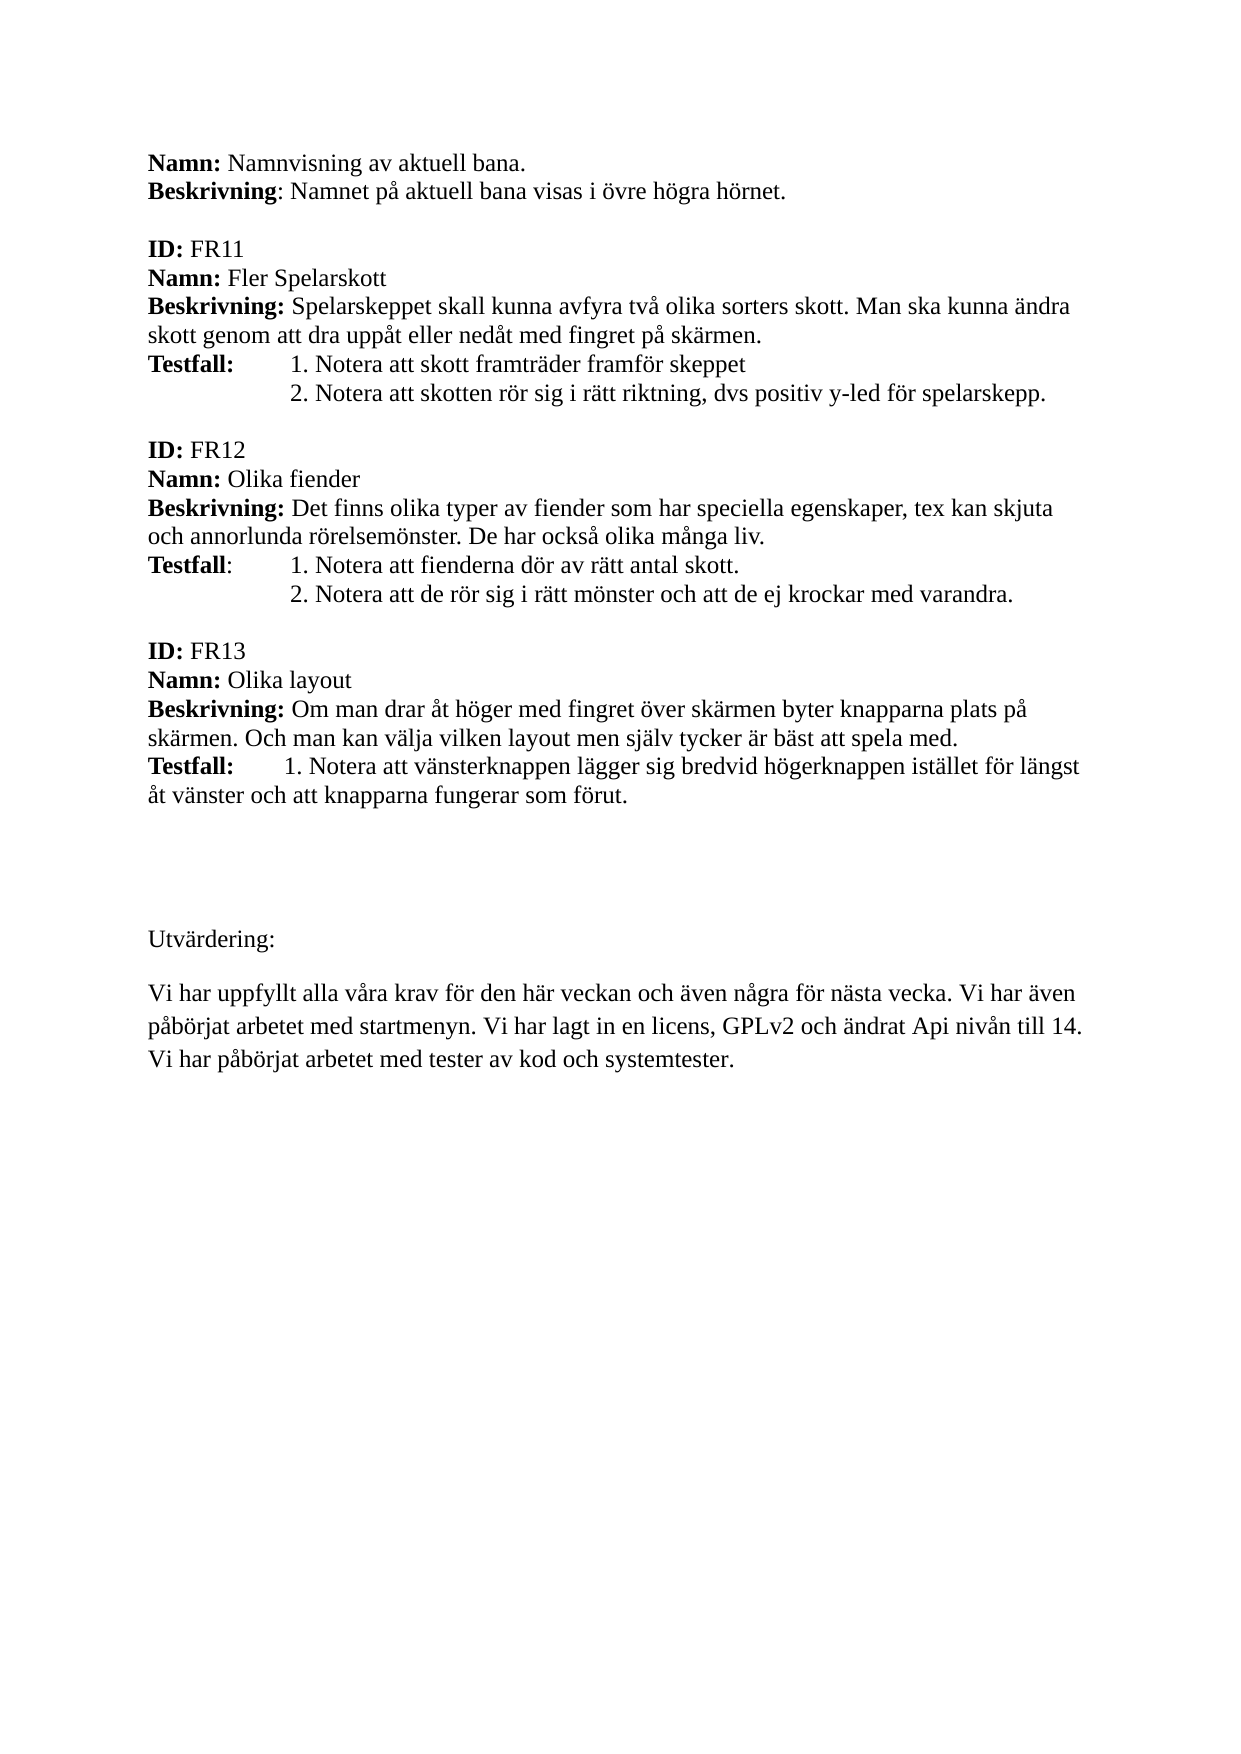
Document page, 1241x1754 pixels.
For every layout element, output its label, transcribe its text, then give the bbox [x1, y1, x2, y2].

text Beskrivning: Om man drar åt höger med fingret över skärmen byter knapparna plats på skärmen. Och man kan välja vilken layout men själv tycker är bäst att spela med. [148, 694, 1093, 751]
text Testfall: 1. Notera att fienderna dör av rätt antal skott. [148, 550, 1093, 579]
text Testfall: 1. Notera att skott framträder framför skeppet [148, 349, 1093, 378]
text Testfall: 1. Notera att vänsterknappen lägger sig bredvid högerknappen istället för längst åt vänster och att knapparna fungerar som förut. [148, 751, 1093, 809]
text Utvärdering: [148, 924, 1093, 953]
text 2. Notera att skotten rör sig i rätt riktning, dvs positiv y-led för spelarskepp. [148, 378, 1093, 406]
text Beskrivning: Det finns olika typer av fiender som har speciella egenskaper, tex kan skjuta och annorlunda rörelsemönster. De har också olika många liv. [148, 493, 1093, 550]
text Namn: Olika fiender [148, 464, 1093, 493]
text Namn: Fler Spelarskott [148, 263, 1093, 291]
text Namn: Olika layout [148, 665, 1093, 694]
text Beskrivning: Namnet på aktuell bana visas i övre högra hörnet. [148, 176, 1093, 205]
text Beskrivning: Spelarskeppet skall kunna avfyra två olika sorters skott. Man ska kunna ändra skott genom att dra uppåt eller nedåt med fingret på skärmen. [148, 291, 1093, 349]
text Namn: Namnvisning av aktuell bana. [148, 148, 1093, 176]
text ID: FR13 [148, 636, 1093, 665]
text 2. Notera att de rör sig i rätt mönster och att de ej krockar med varandra. [148, 579, 1093, 608]
text ID: FR12 [148, 435, 1093, 464]
text Vi har uppfyllt alla våra krav för den här veckan och även några för nästa vecka. Vi har även påbörjat arbetet med startmenyn. Vi har lagt in en licens, GPLv2 och ändrat Api nivån till 14. Vi har påbörjat arbetet med tester av kod och systemtester. [148, 978, 1093, 1072]
text ID: FR11 [148, 234, 1093, 263]
